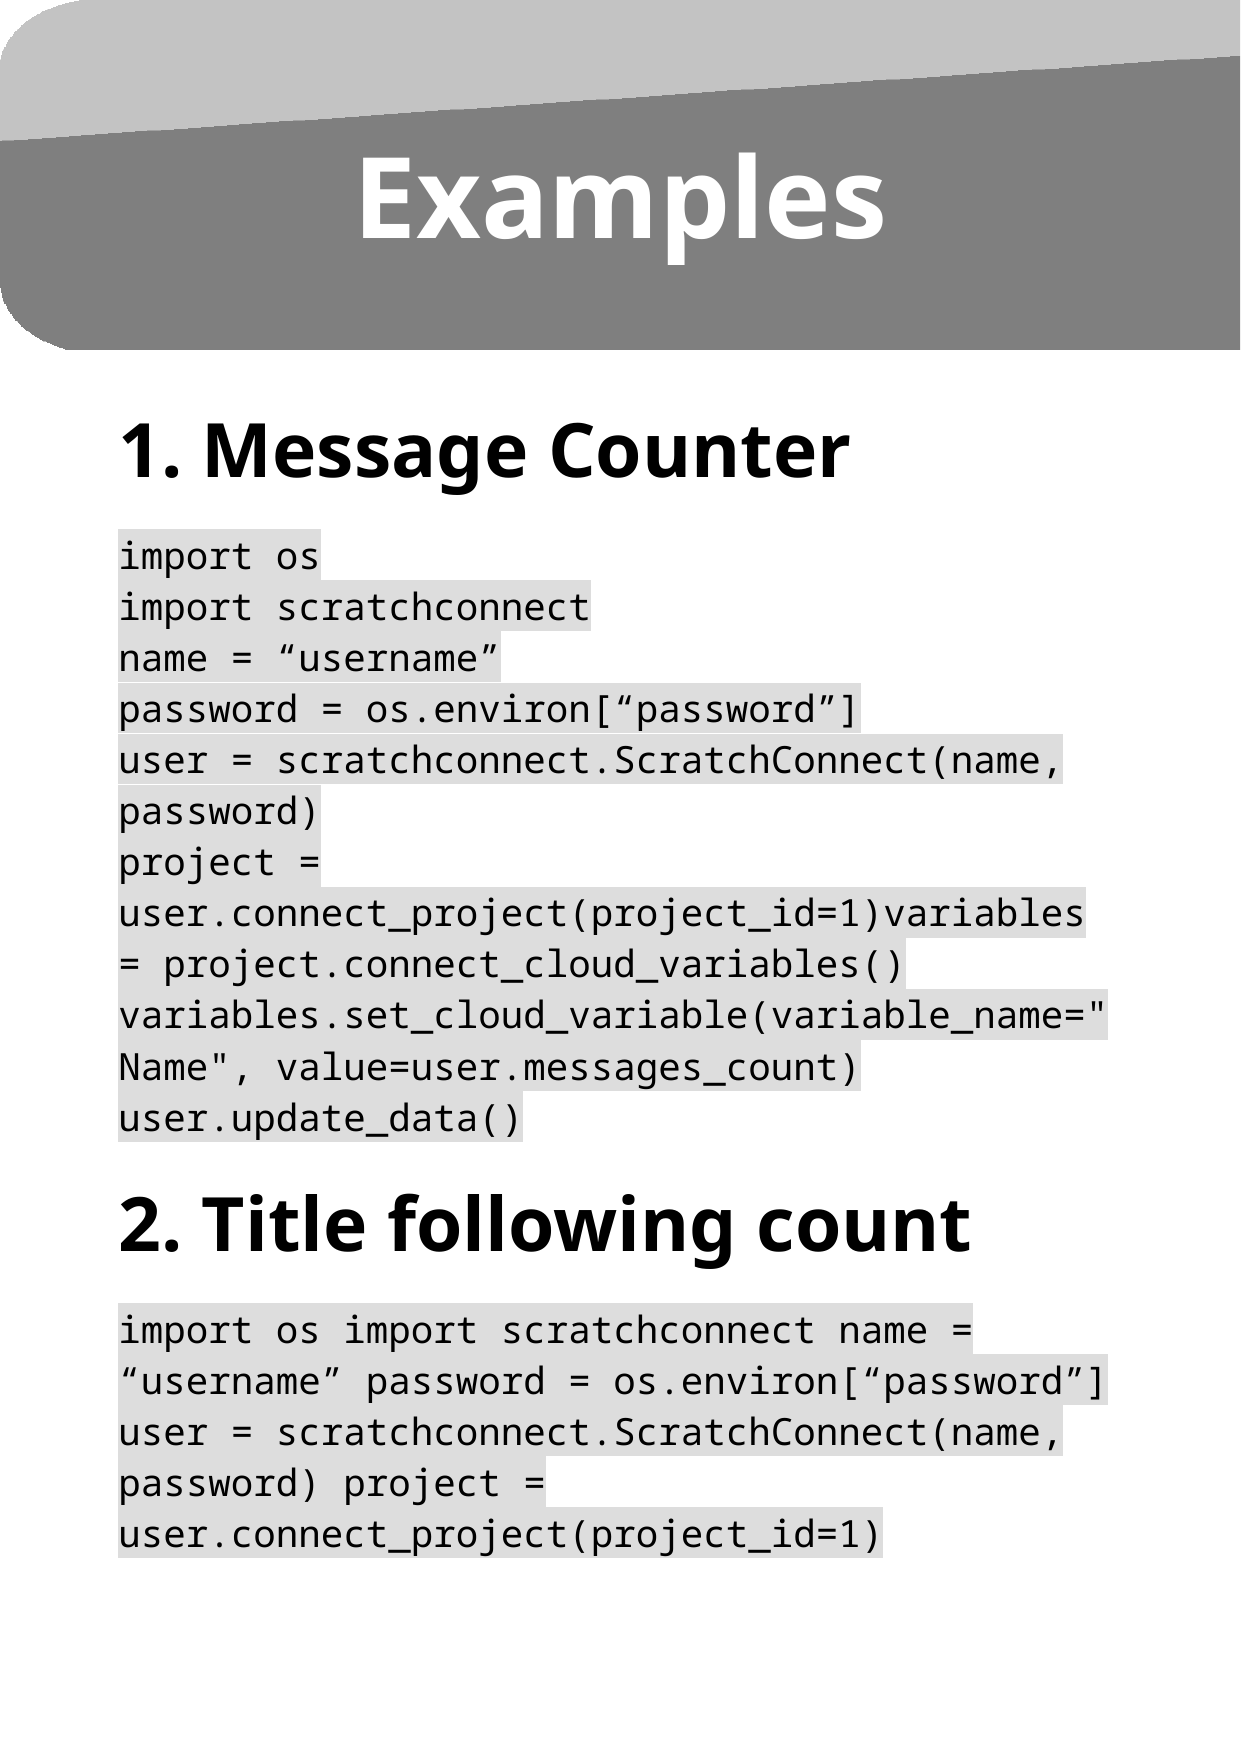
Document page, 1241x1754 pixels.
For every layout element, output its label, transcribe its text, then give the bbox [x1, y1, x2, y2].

text 1. Message Counter [118, 398, 1122, 500]
text 2. Title following count [118, 1171, 1122, 1273]
text import os import scratchconnect name = “username” password = os.environ[“password”] user = scratchconnect.ScratchConnect(name, password) project = user.connect_project(project_id=1) [118, 1303, 1122, 1558]
text import os import scratchconnect name = “username” password = os.environ[“password”] user = scratchconnect.ScratchConnect(name, password) project = user.connect_project(project_id=1)variables = project.connect_cloud_variables() variables.set_cloud_variable(variable_name="Name", value=user.messages_count) user.update_data() [118, 529, 1122, 1142]
